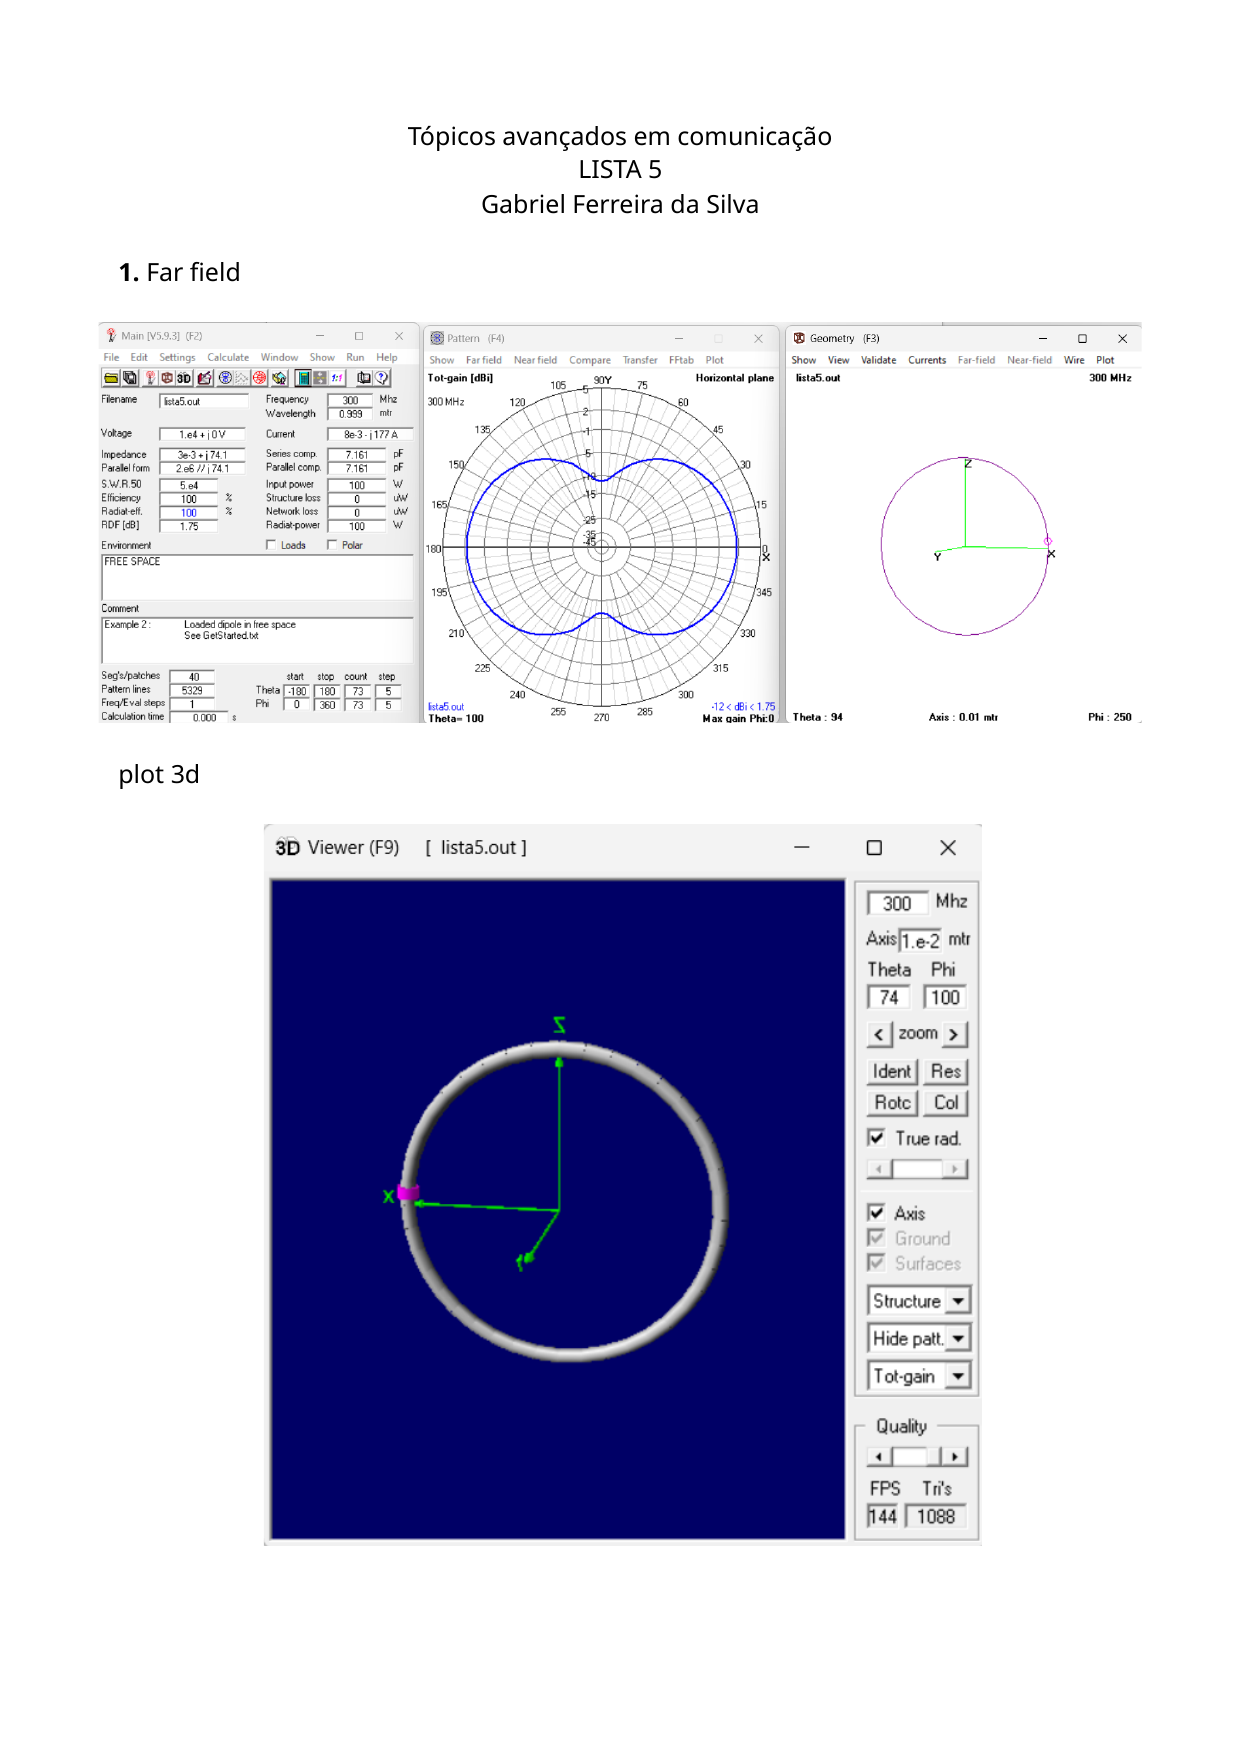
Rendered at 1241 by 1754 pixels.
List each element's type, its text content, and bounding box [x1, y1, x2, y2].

text LISTA 5 [118, 152, 1122, 186]
text Tópicos avançados em comunicação [118, 118, 1122, 152]
text Gabriel Ferreira da Silva [118, 186, 1122, 220]
picture [98, 322, 1142, 723]
text 1. Far field [118, 254, 1122, 288]
text plot 3d [118, 756, 1122, 790]
picture [263, 824, 982, 1546]
